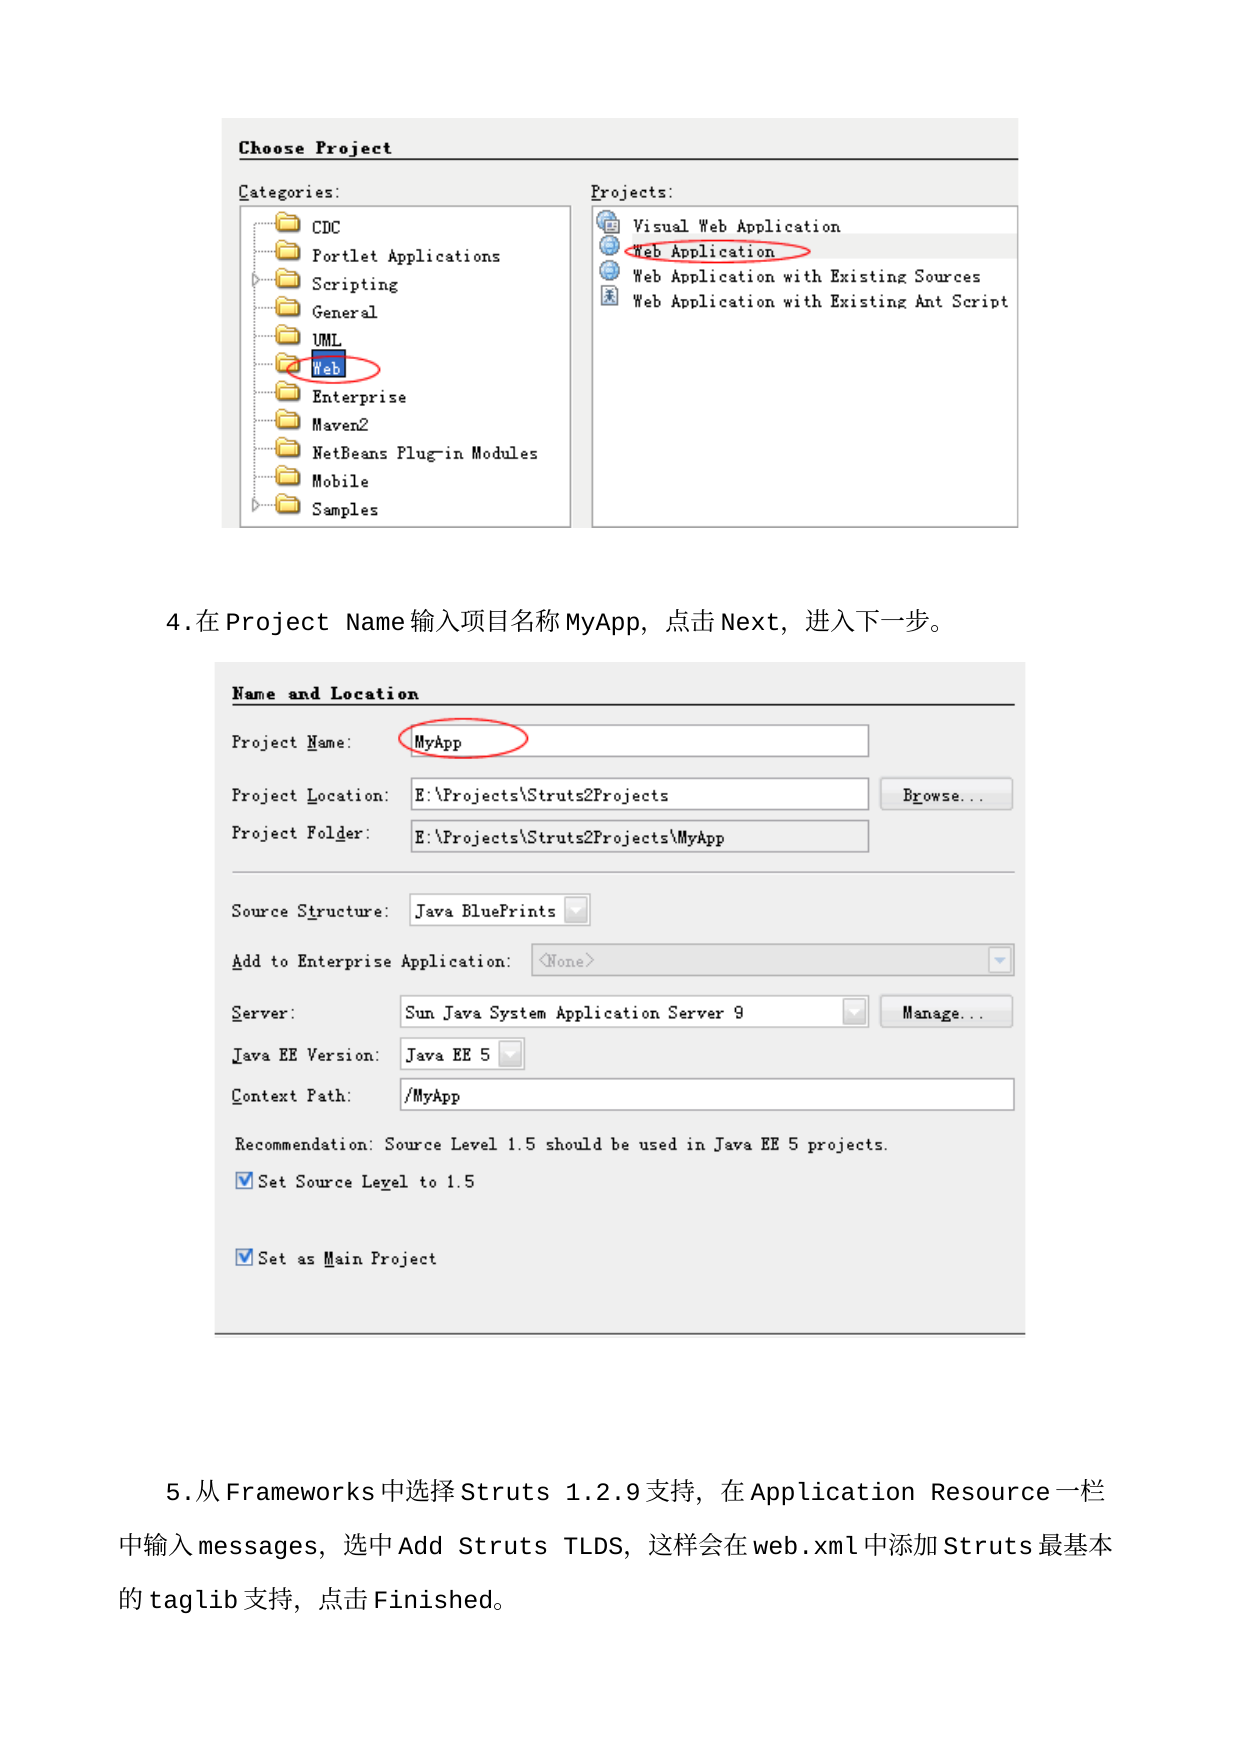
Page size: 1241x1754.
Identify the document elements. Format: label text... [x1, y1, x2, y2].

picture [214, 662, 1026, 1338]
text 4.在Project Name输入项目名称MyApp，点击Next，进入下一步。 [118, 602, 1122, 638]
text 5.从Frameworks中选择Struts 1.2.9支持，在Application Resource一栏中输入messages，选中Add Struts TLDS，这样会在web.xml中添加Struts最基本的taglib支持，点击Finished。 [118, 1472, 1122, 1616]
picture [221, 118, 1019, 528]
